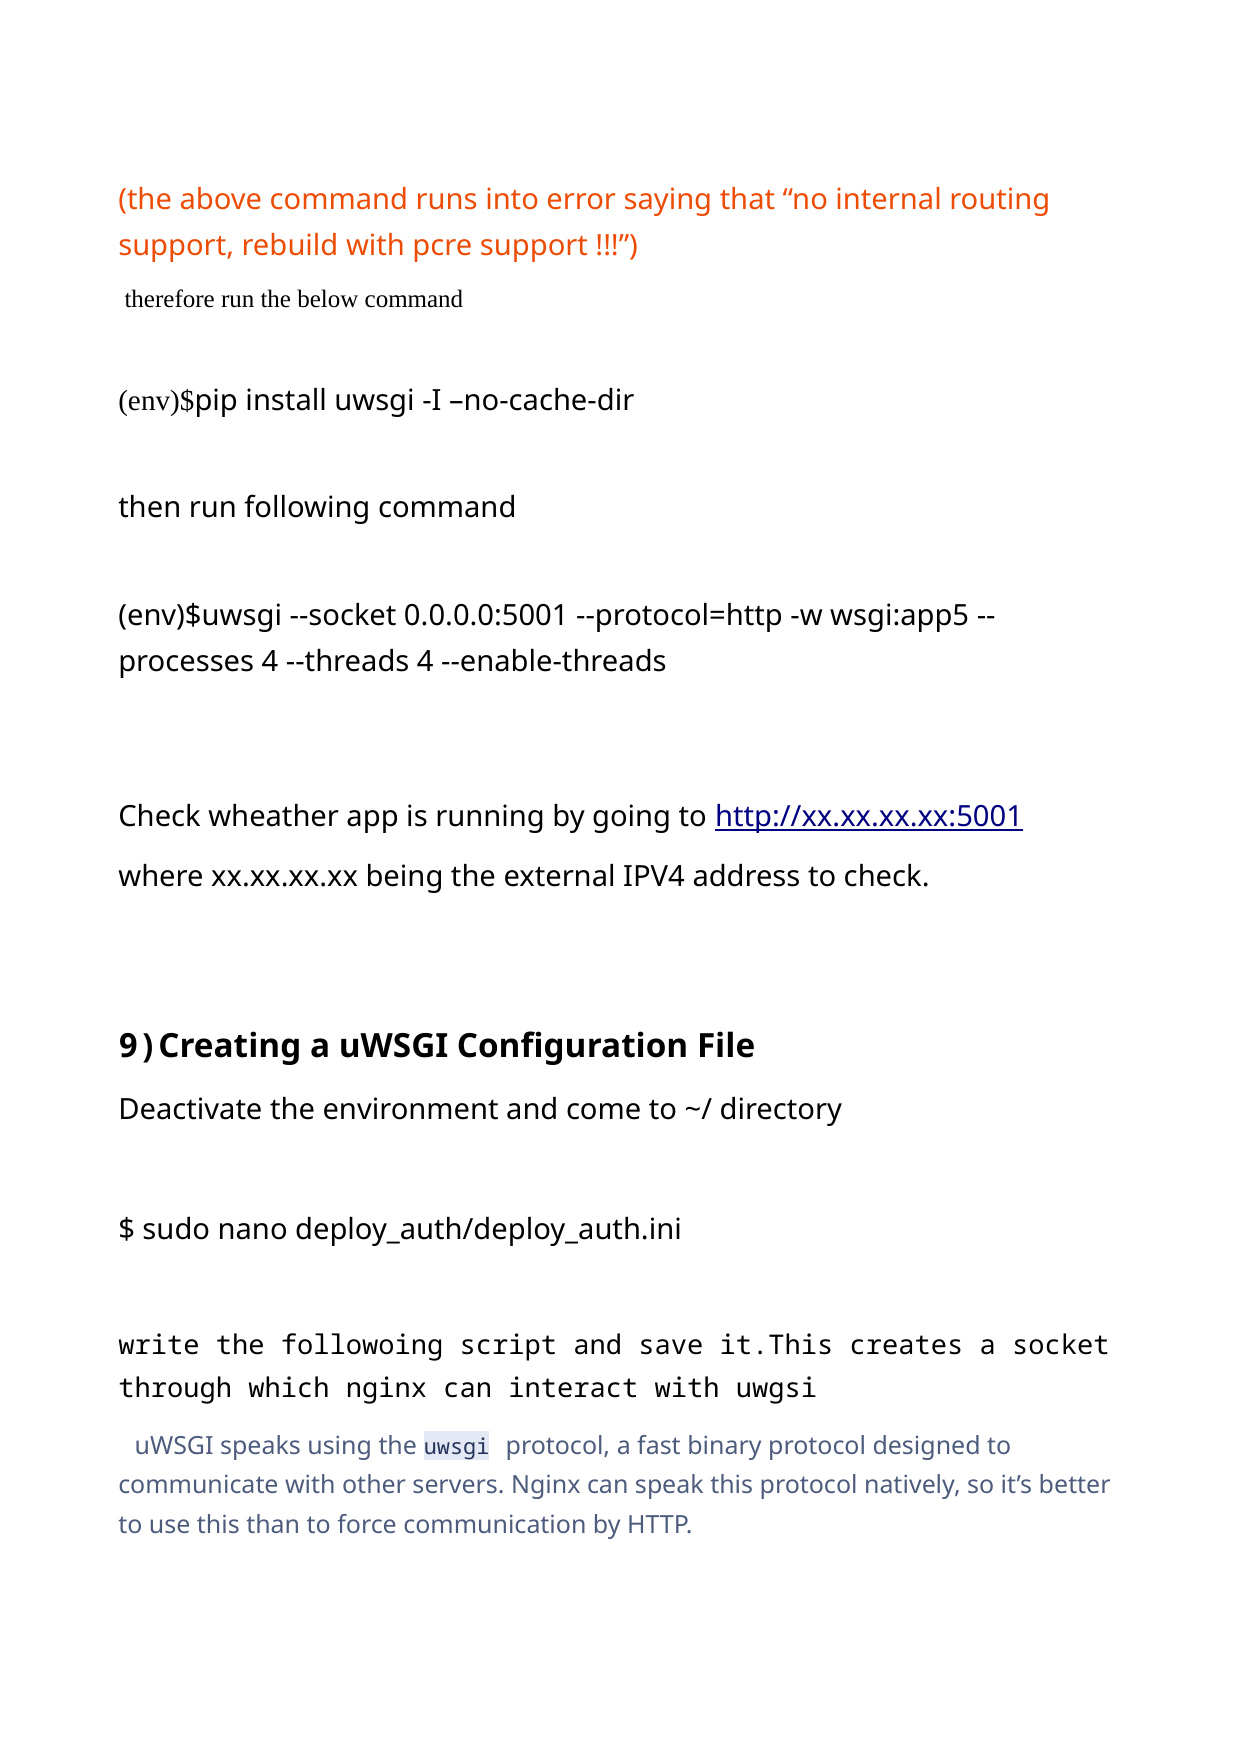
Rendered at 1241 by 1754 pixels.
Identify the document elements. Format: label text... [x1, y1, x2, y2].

text (env)$pip install uwsgi -I –no-cache-dir [118, 379, 1122, 419]
text Check wheather app is running by going to http://xx.xx.xx.xx:5001 [118, 795, 1122, 835]
text then run following command [118, 487, 1122, 526]
text $ sudo nano deploy_auth/deploy_auth.ini [118, 1208, 1122, 1248]
text Deactivate the environment and come to ~/ directory [118, 1088, 1122, 1128]
text uWSGI speaks using the uwsgi protocol, a fast binary protocol designed to communicate with other servers. Nginx can speak this protocol natively, so it’s better to use this than to force communication by HTTP. [118, 1425, 1122, 1540]
text where xx.xx.xx.xx being the external IPV4 address to check. [118, 855, 1122, 895]
text (env)$uwsgi --socket 0.0.0.0:5001 --protocol=http -w wsgi:app5 --processes 4 --threads 4 --enable-threads [118, 594, 1122, 679]
text therefore run the below command [118, 284, 1122, 313]
text (the above command runs into error saying that “no internal routing support, rebuild with pcre support !!!”) [118, 178, 1122, 264]
text write the followoing script and save it.This creates a socket through which nginx can interact with uwgsi [118, 1326, 1122, 1405]
text 9)Creating a uWSGI Configuration File [118, 1021, 1122, 1067]
